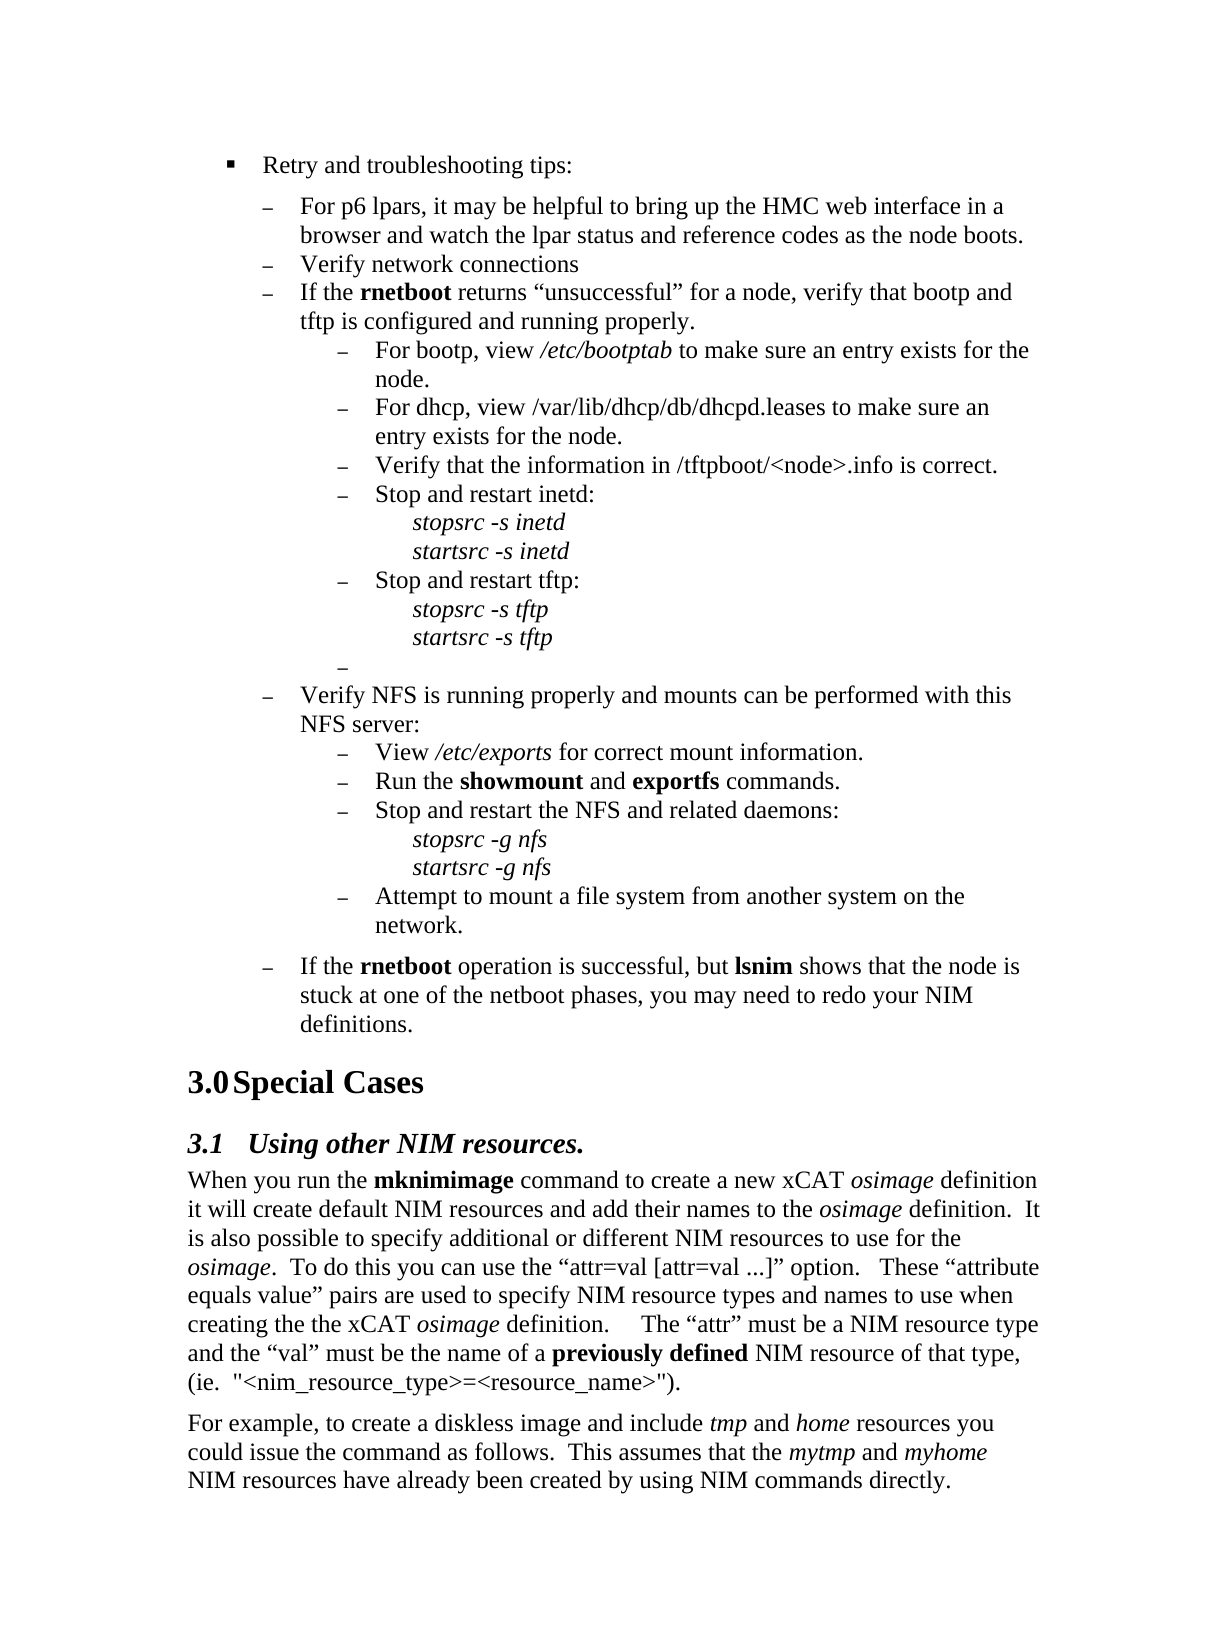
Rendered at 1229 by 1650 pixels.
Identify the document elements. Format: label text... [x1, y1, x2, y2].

list Run the showmount and exportfs commands. [337, 766, 1041, 795]
list Stop and restart tftp: [337, 565, 1041, 594]
list For bootp, view /etc/bootptab to make sure an entry exists for the node. [337, 335, 1041, 392]
list Retry and troubleshooting tips: [225, 150, 1041, 179]
list If the rnetboot returns “unsuccessful” for a node, verify that bootp and tftp is configured and running properly. [262, 277, 1041, 335]
list startsrc -s tftp [412, 622, 1041, 651]
text For example, to create a diskless image and include tmp and home resources you could issue the command as follows. This assumes that the mytmp and myhome NIM resources have already been created by using NIM commands directly. [187, 1408, 1041, 1494]
list stopsrc -s inetd [412, 507, 1041, 536]
list Attempt to mount a file system from another system on the network. [337, 881, 1041, 939]
list Verify NFS is running properly and mounts can be performed with this NFS server: [262, 680, 1041, 737]
list Verify network connections [262, 249, 1041, 277]
list Stop and restart inetd: [337, 479, 1041, 507]
subtitle Using other NIM resources. [187, 1126, 1041, 1159]
list If the rnetboot operation is successful, but lsnim shows that the node is stuck at one of the netboot phases, you may need to redo your NIM definitions. [262, 951, 1041, 1037]
list stopsrc -g nfs [412, 824, 1041, 852]
list For p6 lpars, it may be helpful to bring up the HMC web interface in a browser and watch the lpar status and reference codes as the node boots. [262, 191, 1041, 249]
list View /etc/exports for correct mount information. [337, 737, 1041, 766]
list Verify that the information in /tftpboot/<node>.info is correct. [337, 450, 1041, 479]
list startsrc -g nfs [412, 852, 1041, 881]
list stopsrc -s tftp [412, 594, 1041, 622]
list For dhcp, view /var/lib/dhcp/db/dhcpd.leases to make sure an entry exists for the node. [337, 392, 1041, 450]
subtitle Special Cases [187, 1062, 1041, 1101]
list When you run the mknimimage command to create a new xCAT osimage definition it will create default NIM resources and add their names to the osimage definition. It is also possible to specify additional or different NIM resources to use for the osimage. To do this you can use the “attr=val [attr=val ...]” option. These “attribute equals value” pairs are used to specify NIM resource types and names to use when creating the the xCAT osimage definition. The “attr” must be a NIM resource type and the “val” must be the name of a previously defined NIM resource of that type, (ie. "<nim_resource_type>=<resource_name>"). [150, 1166, 1041, 1396]
list startsrc -s inetd [412, 536, 1041, 565]
list Stop and restart the NFS and related daemons: [337, 795, 1041, 824]
